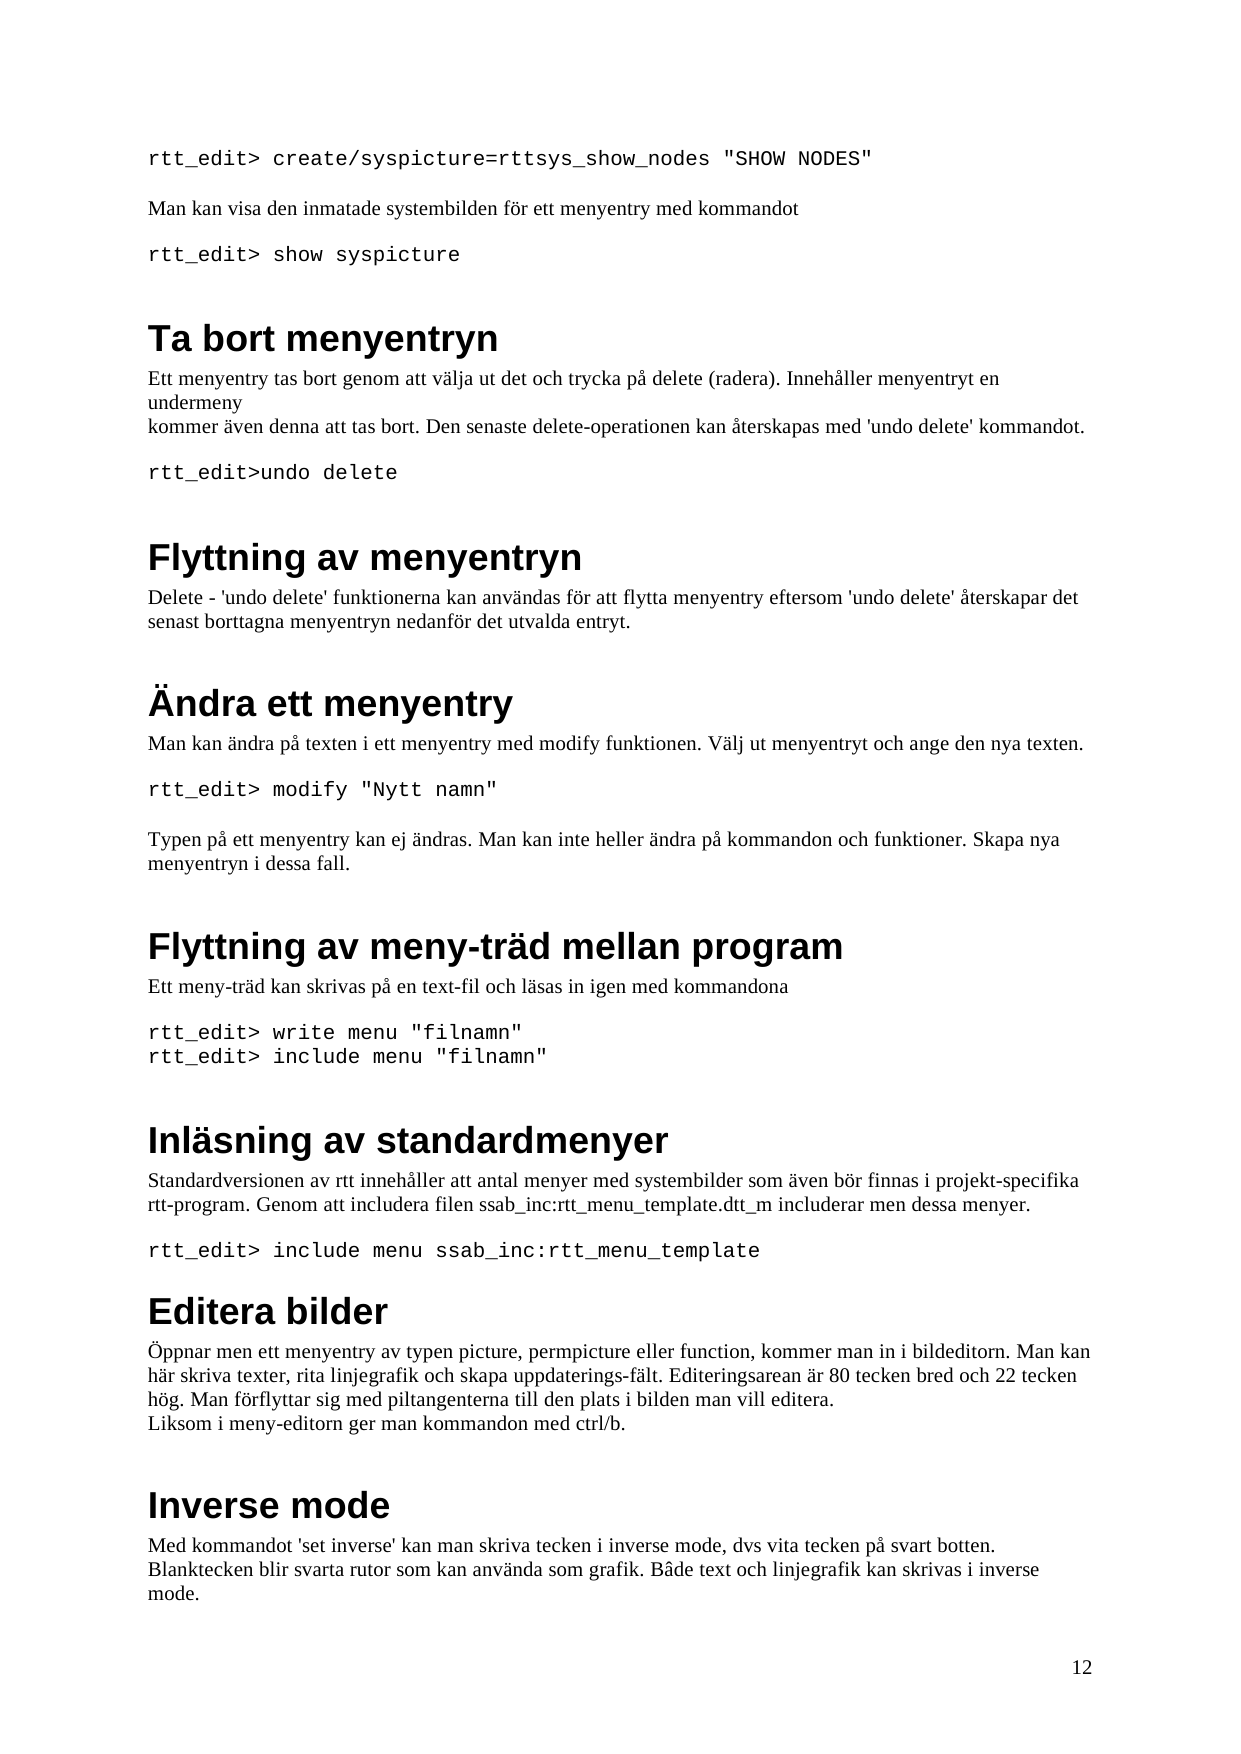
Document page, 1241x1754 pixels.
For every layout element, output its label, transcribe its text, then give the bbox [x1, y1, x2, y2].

subtitle Ta bort menyentryn [148, 317, 1093, 360]
text kommer även denna att tas bort. Den senaste delete-operationen kan återskapas med 'undo delete' kommandot. [148, 414, 1093, 438]
subtitle Ändra ett menyentry [148, 682, 1093, 725]
text Delete - 'undo delete' funktionerna kan användas för att flytta menyentry eftersom 'undo delete' återskapar det [148, 584, 1093, 609]
text Standardversionen av rtt innehåller att antal menyer med systembilder som även bör finnas i projekt-specifika [148, 1168, 1093, 1192]
subtitle Editera bilder [148, 1289, 1093, 1332]
text rtt_edit> create/syspicture=rttsys_show_nodes "SHOW NODES" [148, 148, 1093, 172]
text Man kan visa den inmatade systembilden för ett menyentry med kommandot [148, 196, 1093, 220]
text rtt_edit> include menu "filnamn" [148, 1046, 1093, 1070]
text rtt_edit> modify "Nytt namn" [148, 779, 1093, 803]
text rtt-program. Genom att includera filen ssab_inc:rtt_menu_template.dtt_m includerar men dessa menyer. [148, 1192, 1093, 1216]
text rtt_edit> show syspicture [148, 244, 1093, 268]
text Ett meny-träd kan skrivas på en text-fil och läsas in igen med kommandona [148, 974, 1093, 998]
text Liksom i meny-editorn ger man kommandon med ctrl/b. [148, 1411, 1093, 1435]
text Man kan ändra på texten i ett menyentry med modify funktionen. Välj ut menyentryt och ange den nya texten. [148, 731, 1093, 755]
text rtt_edit>undo delete [148, 462, 1093, 486]
subtitle Flyttning av menyentryn [148, 535, 1093, 578]
text Öppnar men ett menyentry av typen picture, permpicture eller function, kommer man in i bildeditorn. Man kan här skriva texter, rita linjegrafik och skapa uppdaterings-fält. Editeringsarean är 80 tecken bred och 22 tecken hög. Man förflyttar sig med piltangenterna till den plats i bilden man vill editera. [148, 1338, 1093, 1411]
text Ett menyentry tas bort genom att välja ut det och trycka på delete (radera). Innehåller menyentryt en undermeny [148, 366, 1093, 414]
subtitle Inverse mode [148, 1484, 1093, 1527]
text senast borttagna menyentryn nedanför det utvalda entryt. [148, 609, 1093, 633]
text rtt_edit> write menu "filnamn" [148, 1022, 1093, 1046]
text Med kommandot 'set inverse' kan man skriva tecken i inverse mode, dvs vita tecken på svart botten. Blanktecken blir svarta rutor som kan använda som grafik. Bâde text och linjegrafik kan skrivas i inverse mode. [148, 1533, 1093, 1605]
text Typen på ett menyentry kan ej ändras. Man kan inte heller ändra på kommandon och funktioner. Skapa nya menyentryn i dessa fall. [148, 827, 1093, 875]
text rtt_edit> include menu ssab_inc:rtt_menu_template [148, 1240, 1093, 1264]
subtitle Inläsning av standardmenyer [148, 1119, 1093, 1162]
subtitle Flyttning av meny-träd mellan program [148, 924, 1093, 967]
